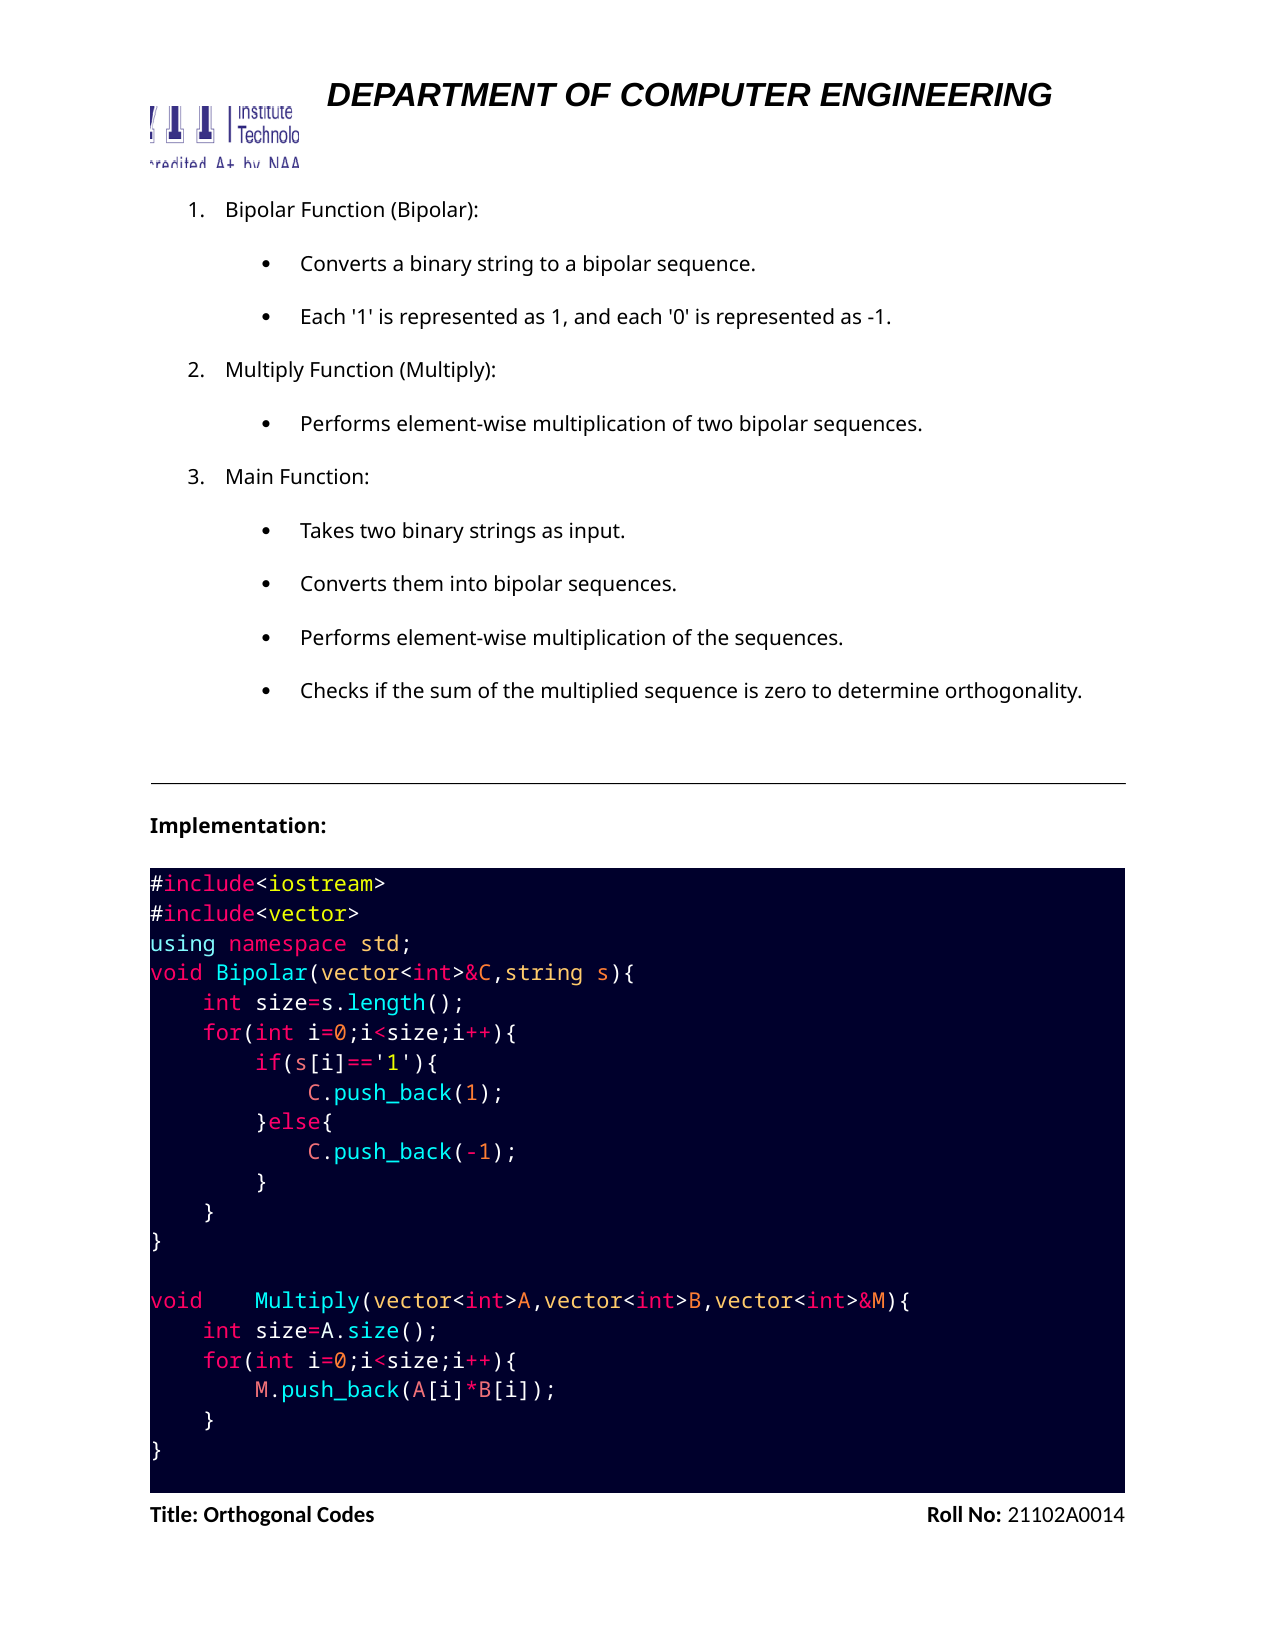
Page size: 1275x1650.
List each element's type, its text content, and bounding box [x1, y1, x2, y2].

text } [150, 1434, 1125, 1464]
list Main Function: [187, 462, 1125, 491]
text for(int i=0;i<size;i++){ [150, 1344, 1125, 1374]
list Each '1' is represented as 1, and each '0' is represented as -1. [262, 302, 1125, 331]
list Takes two binary strings as input. [262, 516, 1125, 544]
list Multiply Function (Multiply): [187, 356, 1125, 384]
text } [150, 1166, 1125, 1196]
text int size=A.size(); [150, 1315, 1125, 1344]
text }else{ [150, 1106, 1125, 1136]
list Performs element-wise multiplication of two bipolar sequences. [262, 409, 1125, 437]
text void Multiply(vector<int>A,vector<int>B,vector<int>&M){ [150, 1285, 1125, 1315]
list Converts them into bipolar sequences. [262, 569, 1125, 598]
list Performs element-wise multiplication of the sequences. [262, 623, 1125, 651]
text C.push_back(1); [150, 1076, 1125, 1106]
text } [150, 1404, 1125, 1434]
text void Bipolar(vector<int>&C,string s){ [150, 957, 1125, 987]
list Bipolar Function (Bipolar): [187, 195, 1125, 224]
text #include<iostream> [150, 868, 1125, 898]
text for(int i=0;i<size;i++){ [150, 1017, 1125, 1047]
text #include<vector> [150, 898, 1125, 927]
text if(s[i]=='1'){ [150, 1047, 1125, 1076]
text M.push_back(A[i]*B[i]); [150, 1374, 1125, 1404]
text int size=s.length(); [150, 987, 1125, 1017]
text } [150, 1225, 1125, 1255]
text Implementation: [150, 811, 1125, 839]
text } [150, 1196, 1125, 1225]
list Checks if the sum of the multiplied sequence is zero to determine orthogonality. [262, 676, 1125, 704]
list Converts a binary string to a bipolar sequence. [262, 249, 1125, 277]
text C.push_back(-1); [150, 1136, 1125, 1166]
text using namespace std; [150, 927, 1125, 957]
